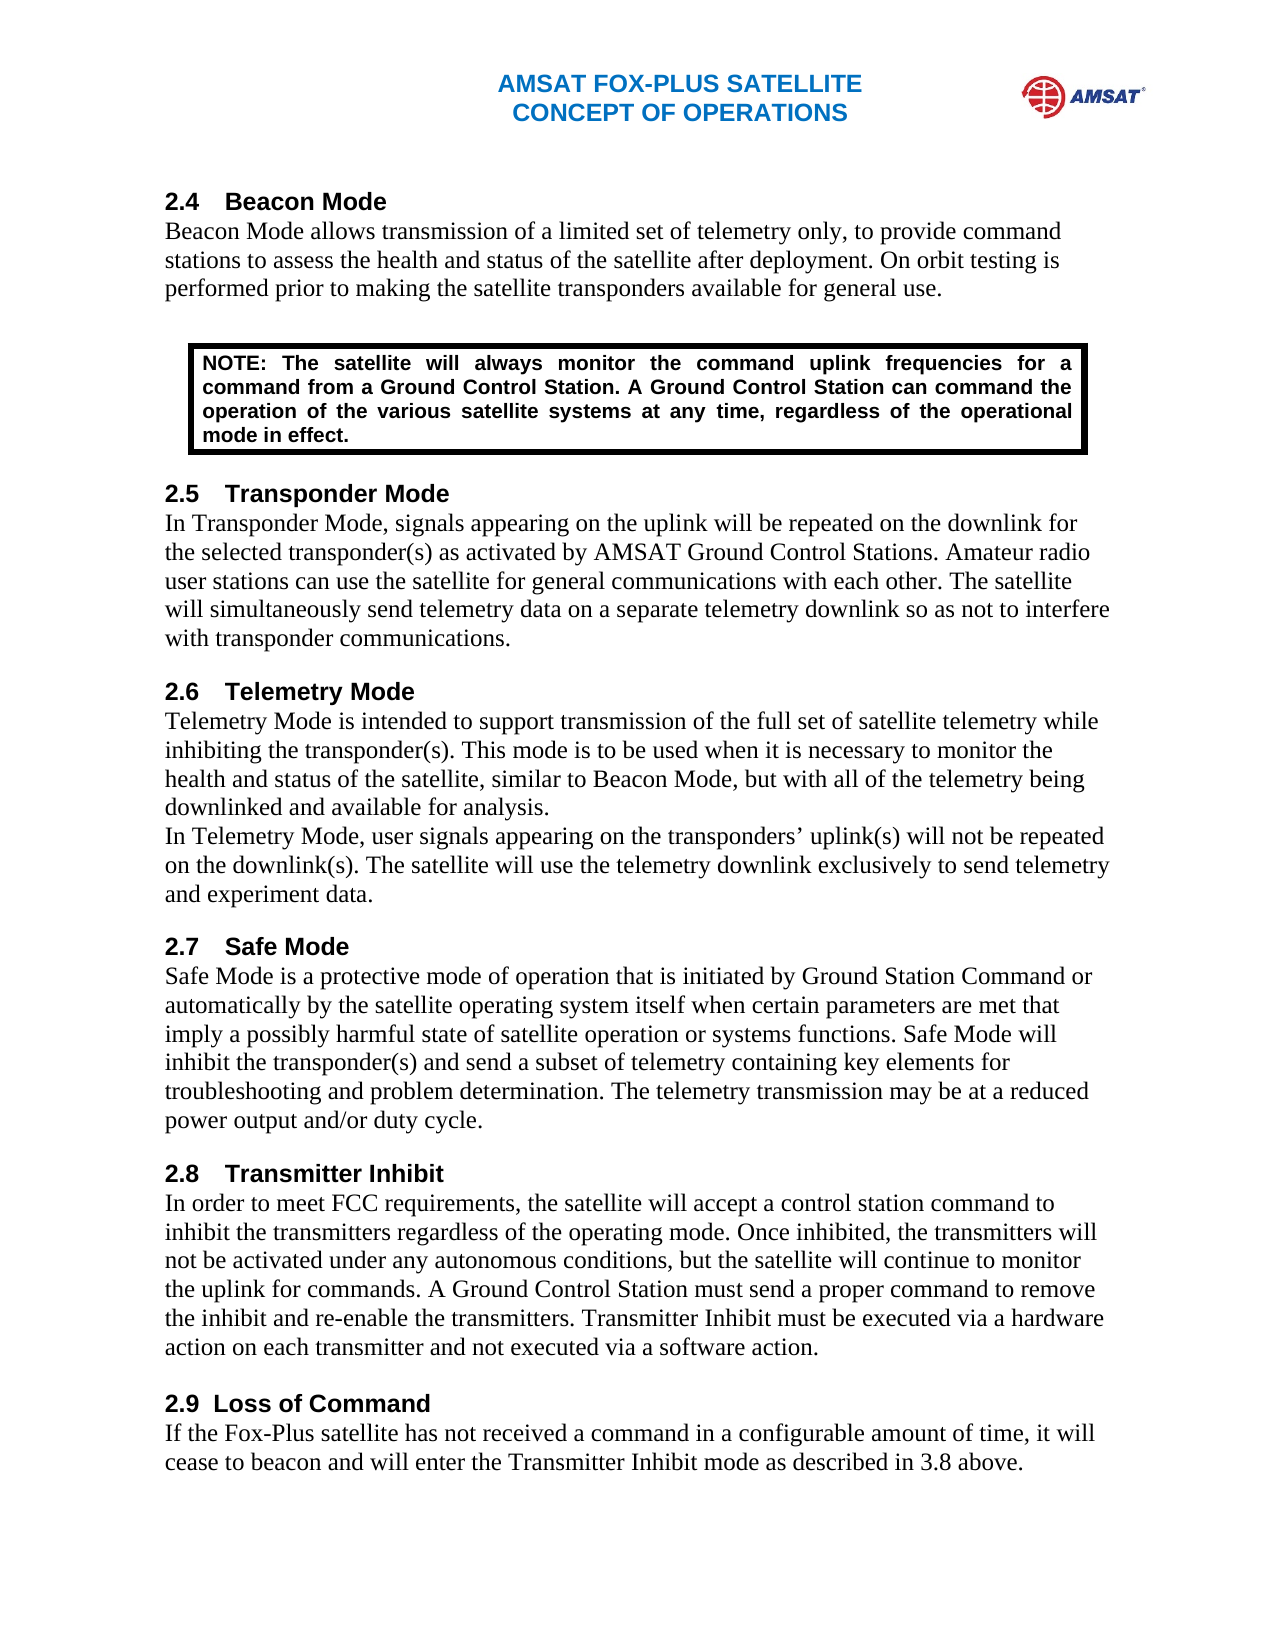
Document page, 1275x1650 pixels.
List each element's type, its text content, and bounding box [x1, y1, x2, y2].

subtitle 2.9 Loss of Command [164, 1389, 1112, 1418]
text Safe Mode is a protective mode of operation that is initiated by Ground Station Command or automatically by the satellite operating system itself when certain parameters are met that imply a possibly harmful state of satellite operation or systems functions. Safe Mode will inhibit the transponder(s) and send a subset of telemetry containing key elements for troubleshooting and problem determination. The telemetry transmission may be at a reduced power output and/or duty cycle. [164, 961, 1112, 1134]
text In Telemetry Mode, user signals appearing on the transponders’ uplink(s) will not be repeated on the downlink(s). The satellite will use the telemetry downlink exclusively to send telemetry and experiment data. [164, 821, 1112, 907]
text NOTE: The satellite will always monitor the command uplink frequencies for a command from a Ground Control Station. A Ground Control Station can command the operation of the various satellite systems at any time, regardless of the operational mode in effect. [194, 349, 1081, 449]
text In order to meet FCC requirements, the satellite will accept a control station command to inhibit the transmitters regardless of the operating mode. Once inhibited, the transmitters will not be activated under any autonomous conditions, but the satellite will continue to monitor the uplink for commands. A Ground Control Station must send a proper command to remove the inhibit and re-enable the transmitters. Transmitter Inhibit must be executed via a hardware action on each transmitter and not executed via a software action. [164, 1188, 1112, 1360]
text Telemetry Mode is intended to support transmission of the full set of satellite telemetry while inhibiting the transponder(s). This mode is to be used when it is necessary to monitor the health and status of the satellite, similar to Beacon Mode, but with all of the telemetry being downlinked and available for analysis. [164, 706, 1112, 821]
text If the Fox-Plus satellite has not received a command in a configurable amount of time, it will cease to beacon and will enter the Transmitter Inhibit mode as described in 3.8 above. [164, 1418, 1112, 1475]
picture [1020, 73, 1170, 119]
subtitle Beacon Mode [164, 187, 1112, 216]
subtitle Safe Mode [164, 932, 1112, 961]
subtitle Transmitter Inhibit [164, 1159, 1112, 1188]
text Beacon Mode allows transmission of a limited set of telemetry only, to provide command stations to assess the health and status of the satellite after deployment. On orbit testing is performed prior to making the satellite transponders available for general use. [164, 216, 1112, 302]
subtitle Transponder Mode [164, 479, 1112, 508]
text In Transponder Mode, signals appearing on the uplink will be repeated on the downlink for the selected transponder(s) as activated by AMSAT Ground Control Stations. Amateur radio user stations can use the satellite for general communications with each other. The satellite will simultaneously send telemetry data on a separate telemetry downlink so as not to interfere with transponder communications. [164, 508, 1112, 652]
subtitle Telemetry Mode [164, 677, 1112, 706]
